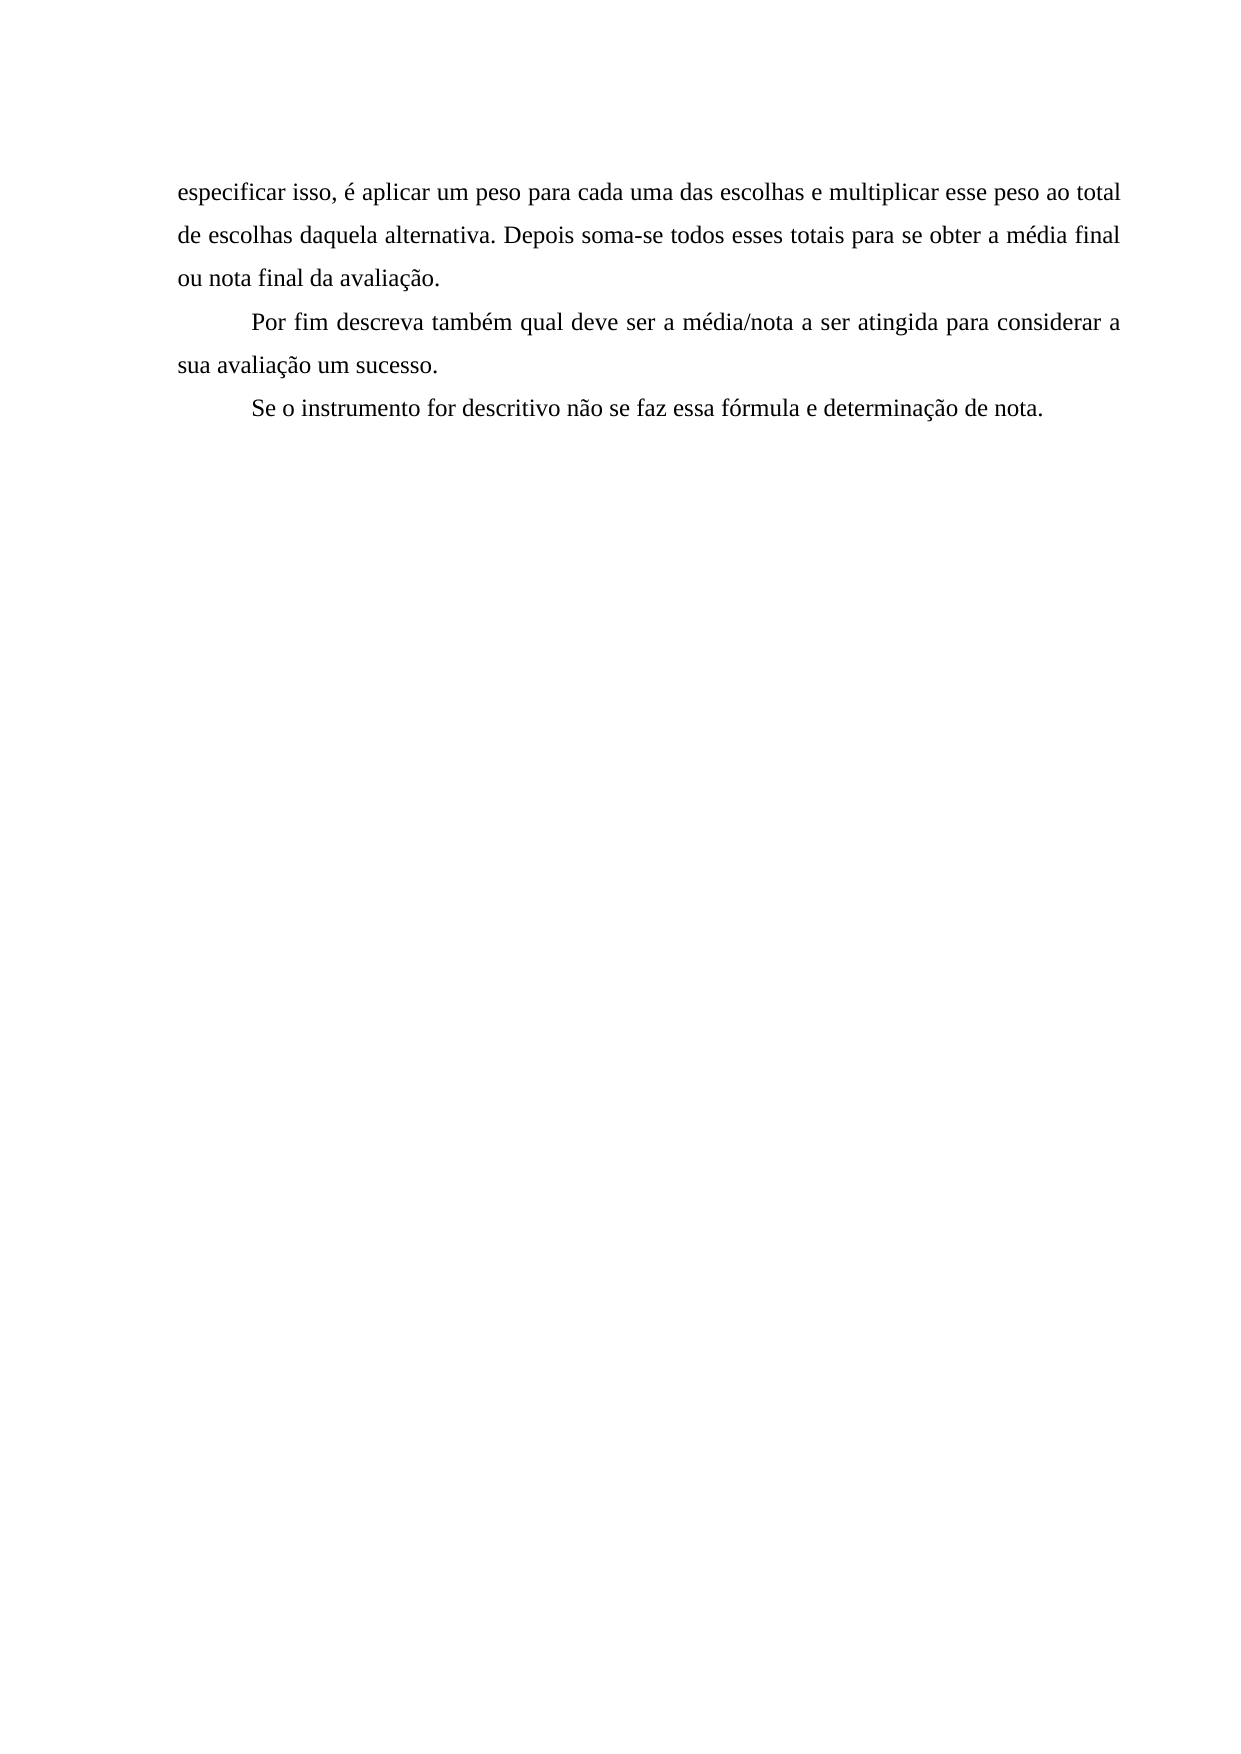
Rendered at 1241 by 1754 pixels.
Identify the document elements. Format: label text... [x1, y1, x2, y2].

text especificar isso, é aplicar um peso para cada uma das escolhas e multiplicar esse peso ao total de escolhas daquela alternativa. Depois soma-se todos esses totais para se obter a média final ou nota final da avaliação. [177, 177, 1122, 292]
text Por fim descreva também qual deve ser a média/nota a ser atingida para considerar a sua avaliação um sucesso. [177, 307, 1122, 378]
text Se o instrumento for descritivo não se faz essa fórmula e determinação de nota. [177, 393, 1122, 422]
